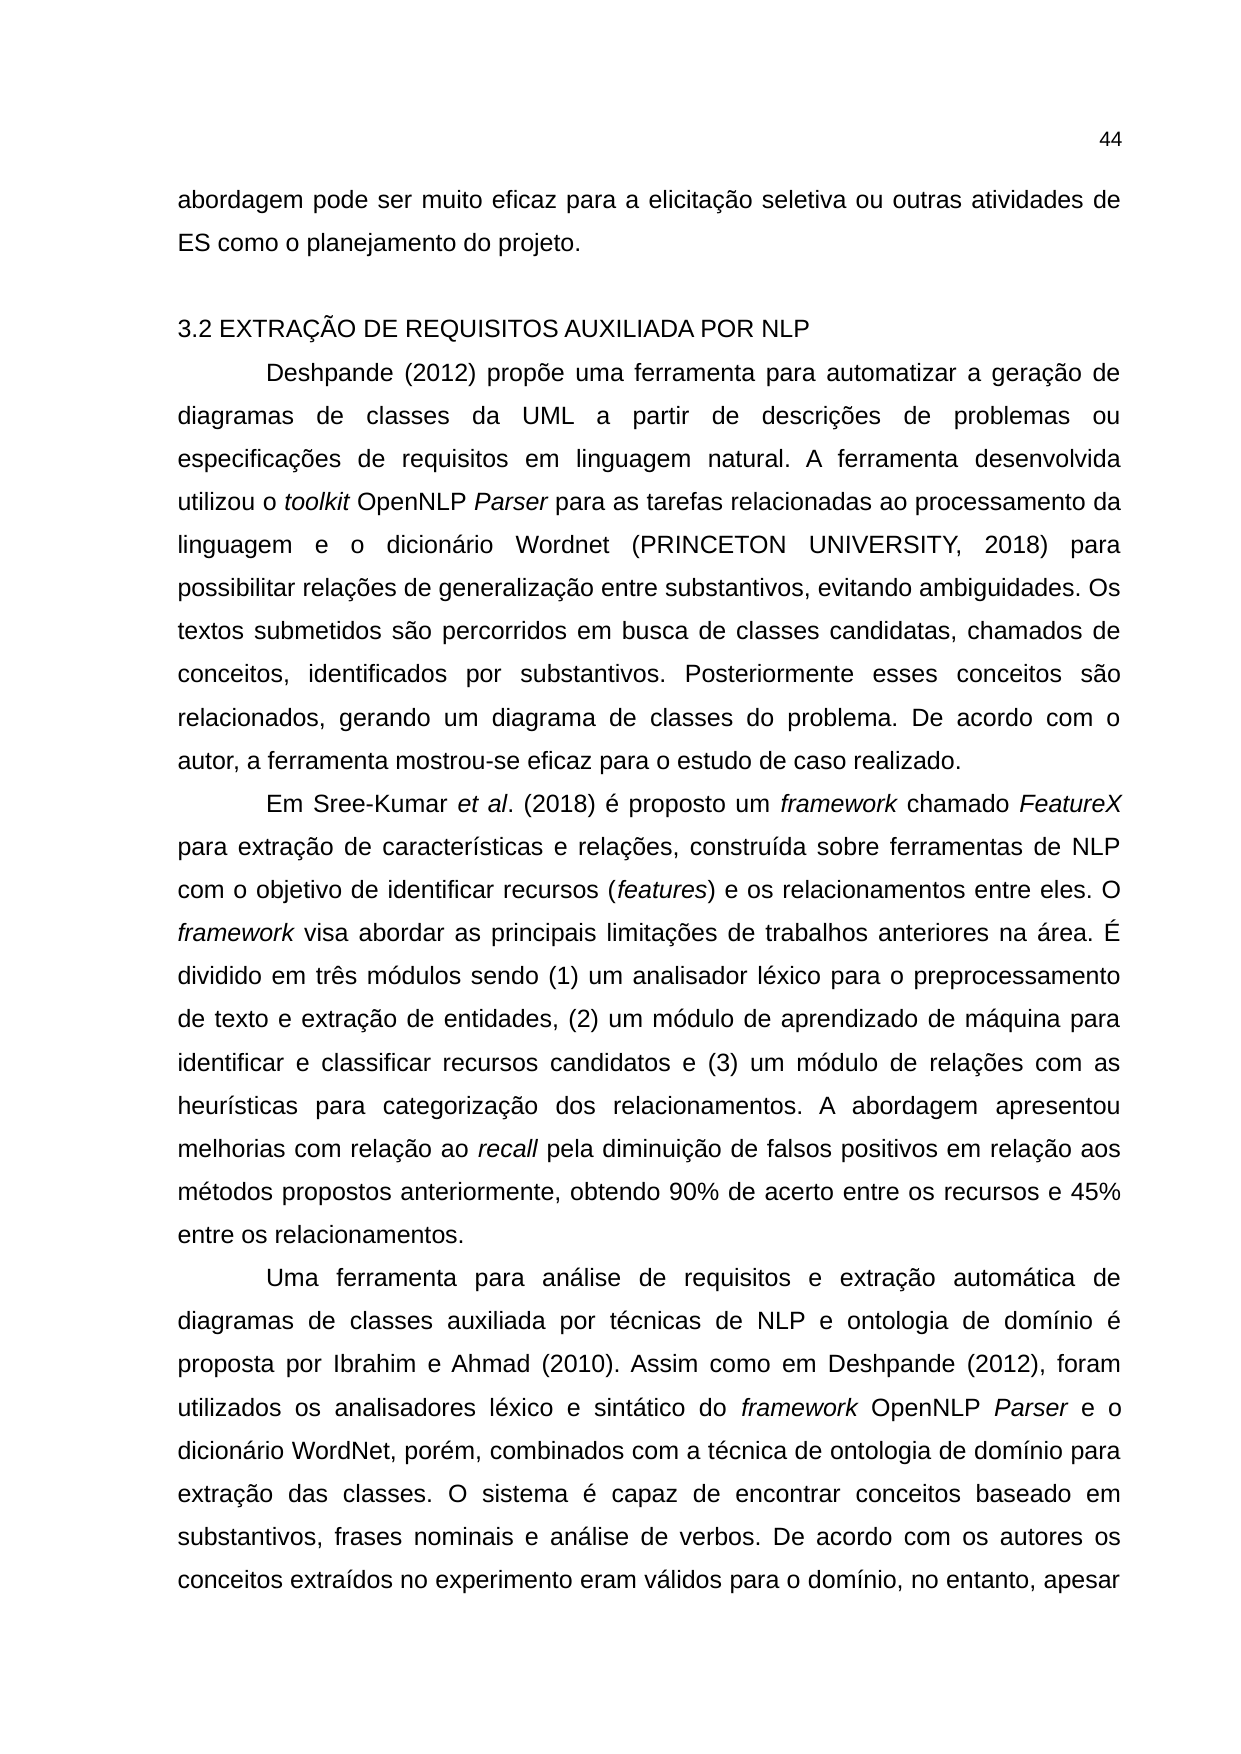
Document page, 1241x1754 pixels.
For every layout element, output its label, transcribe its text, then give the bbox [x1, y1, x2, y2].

text abordagem pode ser muito eficaz para a elicitação seletiva ou outras atividades de ES como o planejamento do projeto. [177, 185, 1122, 257]
subtitle Extração de requisitos auxiliada por NLP [177, 314, 1122, 343]
text Uma ferramenta para análise de requisitos e extração automática de diagramas de classes auxiliada por técnicas de NLP e ontologia de domínio é proposta por Ibrahim e Ahmad (2010). Assim como em Deshpande (2012), foram utilizados os analisadores léxico e sintático do framework OpenNLP Parser e o dicionário WordNet, porém, combinados com a técnica de ontologia de domínio para extração das classes. O sistema é capaz de encontrar conceitos baseado em substantivos, frases nominais e análise de verbos. De acordo com os autores os conceitos extraídos no experimento eram válidos para o domínio, no entanto, apesar [177, 1263, 1122, 1594]
text Em Sree-Kumar et al. (2018) é proposto um framework chamado FeatureX para extração de características e relações, construída sobre ferramentas de NLP com o objetivo de identificar recursos (features) e os relacionamentos entre eles. O framework visa abordar as principais limitações de trabalhos anteriores na área. É dividido em três módulos sendo (1) um analisador léxico para o preprocessamento de texto e extração de entidades, (2) um módulo de aprendizado de máquina para identificar e classificar recursos candidatos e (3) um módulo de relações com as heurísticas para categorização dos relacionamentos. A abordagem apresentou melhorias com relação ao recall pela diminuição de falsos positivos em relação aos métodos propostos anteriormente, obtendo 90% de acerto entre os recursos e 45% entre os relacionamentos. [177, 789, 1122, 1249]
text Deshpande (2012) propõe uma ferramenta para automatizar a geração de diagramas de classes da UML a partir de descrições de problemas ou especificações de requisitos em linguagem natural. A ferramenta desenvolvida utilizou o toolkit OpenNLP Parser para as tarefas relacionadas ao processamento da linguagem e o dicionário Wordnet (PRINCETON UNIVERSITY, 2018) para possibilitar relações de generalização entre substantivos, evitando ambiguidades. Os textos submetidos são percorridos em busca de classes candidatas, chamados de conceitos, identificados por substantivos. Posteriormente esses conceitos são relacionados, gerando um diagrama de classes do problema. De acordo com o autor, a ferramenta mostrou-se eficaz para o estudo de caso realizado. [177, 357, 1122, 774]
